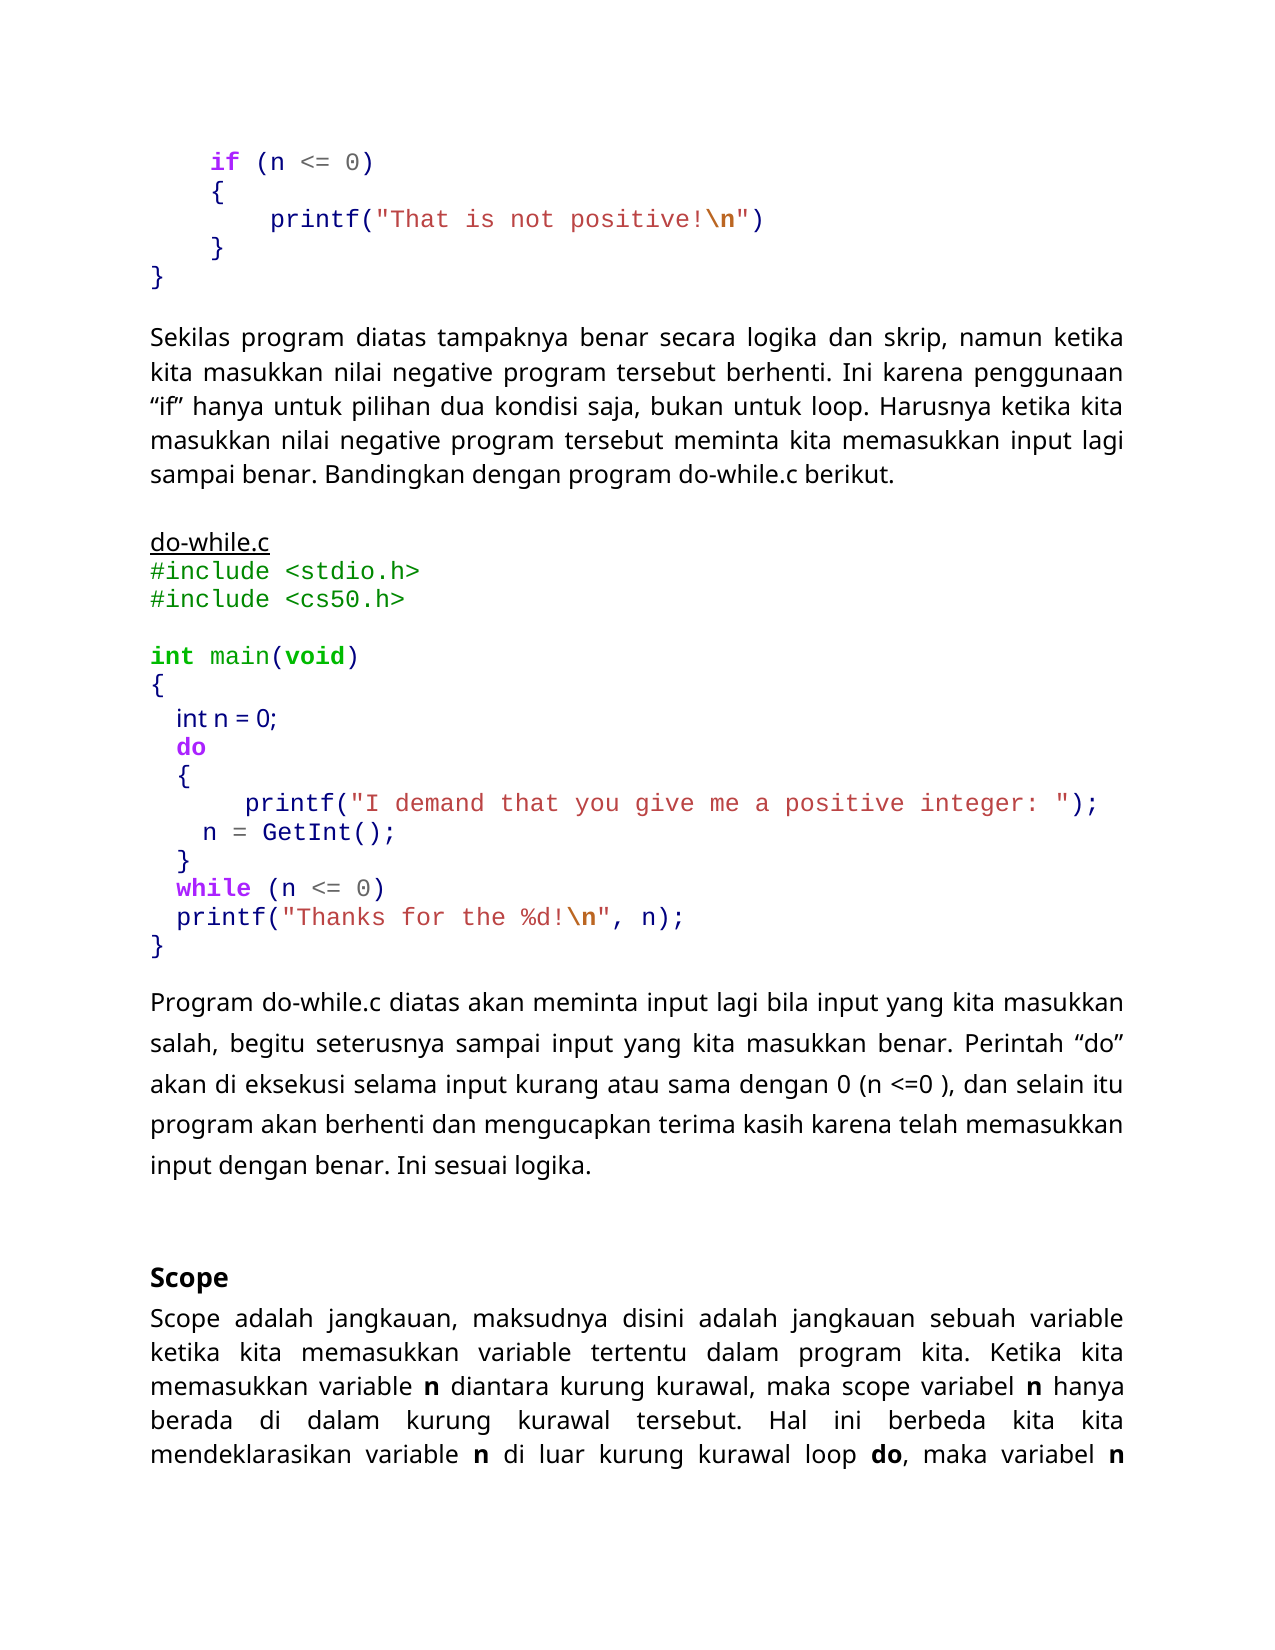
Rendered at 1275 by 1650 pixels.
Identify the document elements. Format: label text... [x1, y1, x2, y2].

subtitle Scope [150, 1258, 1125, 1295]
text } [150, 933, 1125, 961]
text while (n <= 0) [150, 876, 1125, 904]
text { [150, 672, 1125, 700]
text n = GetInt(); [150, 819, 1125, 848]
text { [150, 178, 1125, 207]
text printf("I demand that you give me a positive integer: "); [150, 791, 1125, 819]
text if (n <= 0) [150, 150, 1125, 178]
text { [150, 763, 1125, 791]
text #include <stdio.h> [150, 558, 1125, 587]
text Program do-while.c diatas akan meminta input lagi bila input yang kita masukkan salah, begitu seterusnya sampai input yang kita masukkan benar. Perintah “do” akan di eksekusi selama input kurang atau sama dengan 0 (n <=0 ), dan selain itu program akan berhenti dan mengucapkan terima kasih karena telah memasukkan input dengan benar. Ini sesuai logika. [150, 984, 1125, 1182]
text } [150, 263, 1125, 292]
text } [150, 235, 1125, 263]
text printf("Thanks for the %d!\n", n); [150, 904, 1125, 933]
text do [150, 734, 1125, 763]
text int main(void) [150, 643, 1125, 672]
text Sekilas program diatas tampaknya benar secara logika dan skrip, namun ketika kita masukkan nilai negative program tersebut berhenti. Ini karena penggunaan “if” hanya untuk pilihan dua kondisi saja, bukan untuk loop. Harusnya ketika kita masukkan nilai negative program tersebut meminta kita memasukkan input lagi sampai benar. Bandingkan dengan program do-while.c berikut. [150, 320, 1125, 490]
text Scope adalah jangkauan, maksudnya disini adalah jangkauan sebuah variable ketika kita memasukkan variable tertentu dalam program kita. Ketika kita memasukkan variable n diantara kurung kurawal, maka scope variabel n hanya berada di dalam kurung kurawal tersebut. Hal ini berbeda kita kita mendeklarasikan variable n di luar kurung kurawal loop do, maka variabel n [150, 1301, 1125, 1471]
text int n = 0; [150, 700, 1125, 734]
text printf("That is not positive!\n") [150, 207, 1125, 235]
text do-while.c [150, 524, 1125, 558]
text } [150, 848, 1125, 876]
text #include <cs50.h> [150, 587, 1125, 615]
